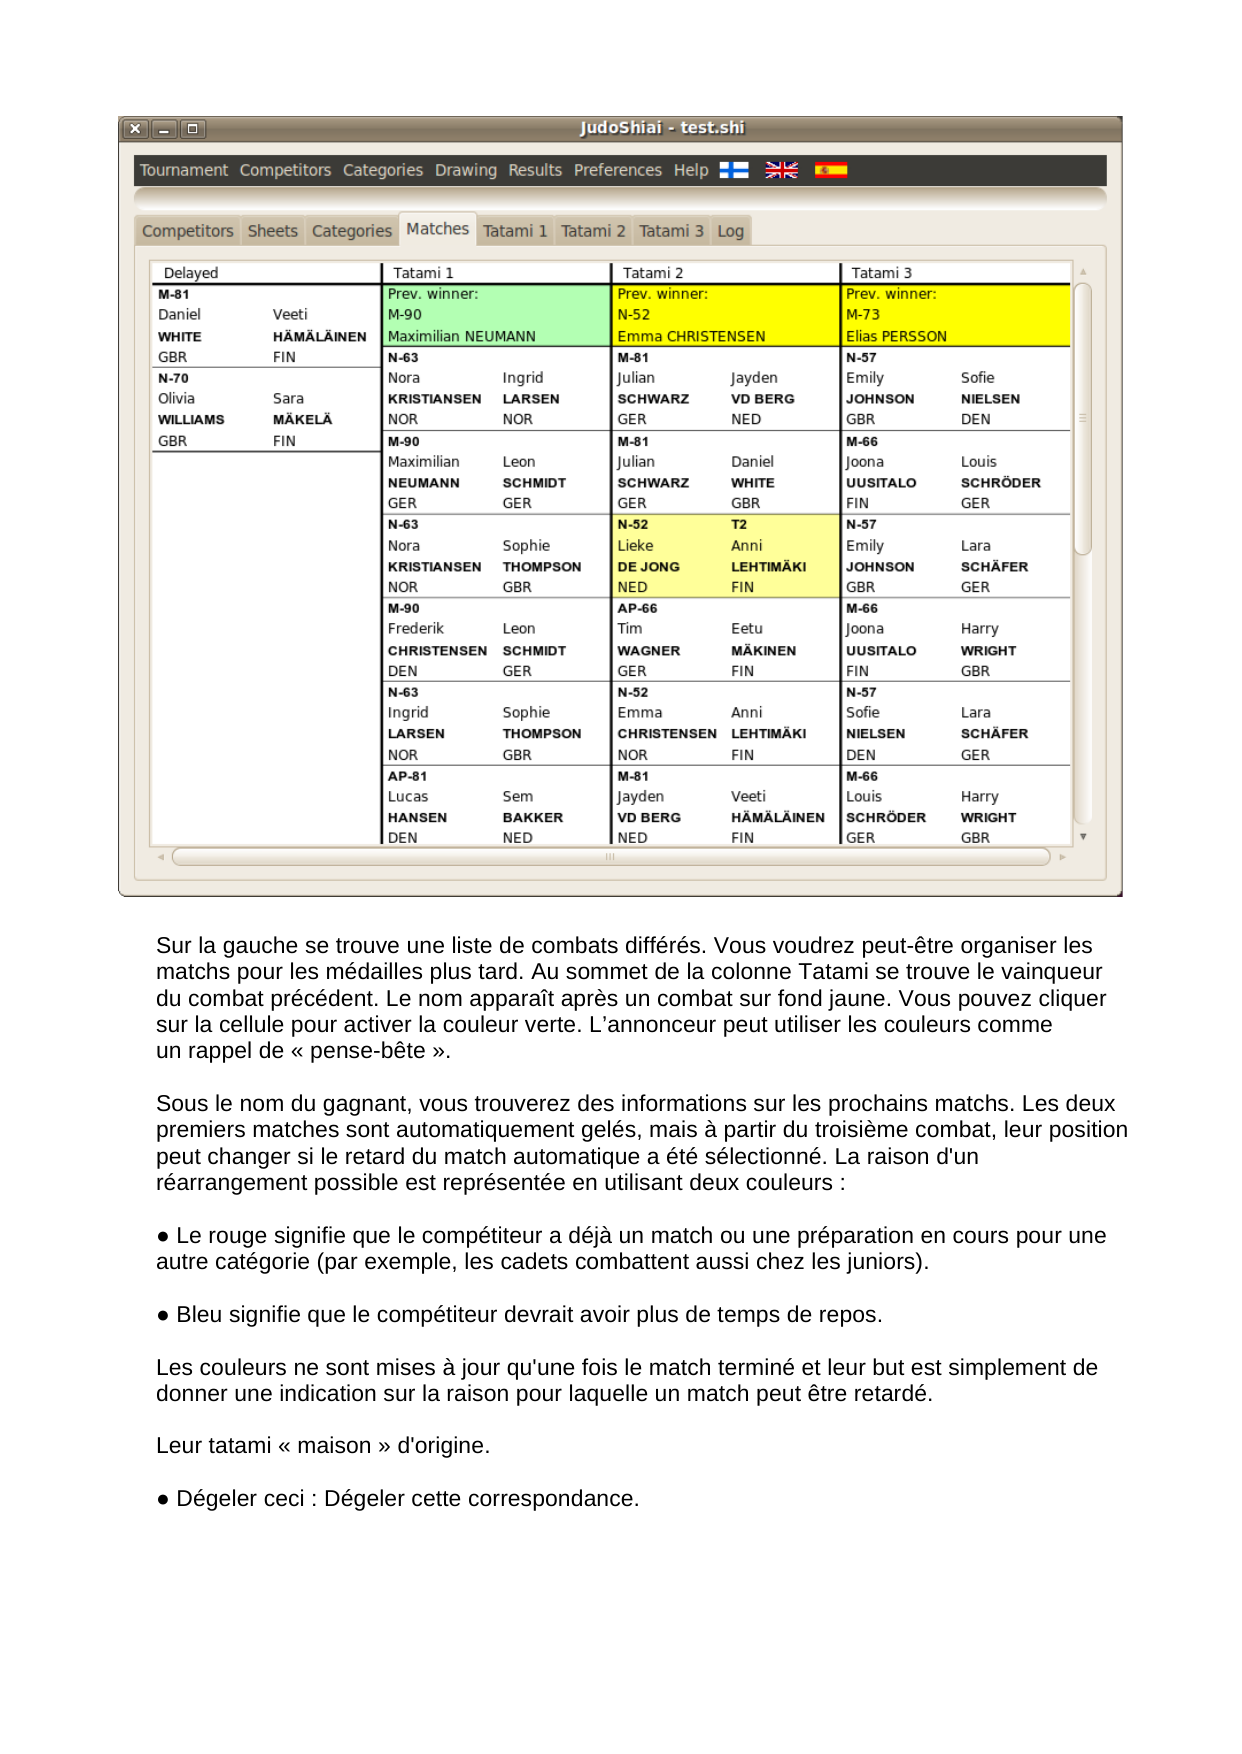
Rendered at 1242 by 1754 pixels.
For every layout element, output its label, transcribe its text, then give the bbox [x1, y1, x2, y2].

text Les couleurs ne sont mises à jour qu'une fois le match terminé et leur but est simplement de donner une indication sur la raison pour laquelle un match peut être retardé. [156, 1353, 1135, 1406]
picture [118, 116, 1123, 897]
text Sous le nom du gagnant, vous trouverez des informations sur les prochains matchs. Les deux premiers matches sont automatiquement gelés, mais à partir du troisième combat, leur position peut changer si le retard du match automatique a été sélectionné. La raison d'un réarrangement possible est représentée en utilisant deux couleurs : [156, 1090, 1135, 1195]
text Leur tatami « maison » d'origine. [156, 1432, 1135, 1459]
text ● Dégeler ceci : Dégeler cette correspondance. [156, 1485, 1135, 1512]
text ● Bleu signifie que le compétiteur devrait avoir plus de temps de repos. [156, 1301, 1135, 1327]
text Sur la gauche se trouve une liste de combats différés. Vous voudrez peut-être organiser les matchs pour les médailles plus tard. Au sommet de la colonne Tatami se trouve le vainqueur du combat précédent. Le nom apparaît après un combat sur fond jaune. Vous pouvez cliquer sur la cellule pour activer la couleur verte. L’annonceur peut utiliser les couleurs comme un rappel de « pense-bête ». [156, 932, 1135, 1063]
text ● Le rouge signifie que le compétiteur a déjà un match ou une préparation en cours pour une autre catégorie (par exemple, les cadets combattent aussi chez les juniors). [156, 1222, 1135, 1274]
